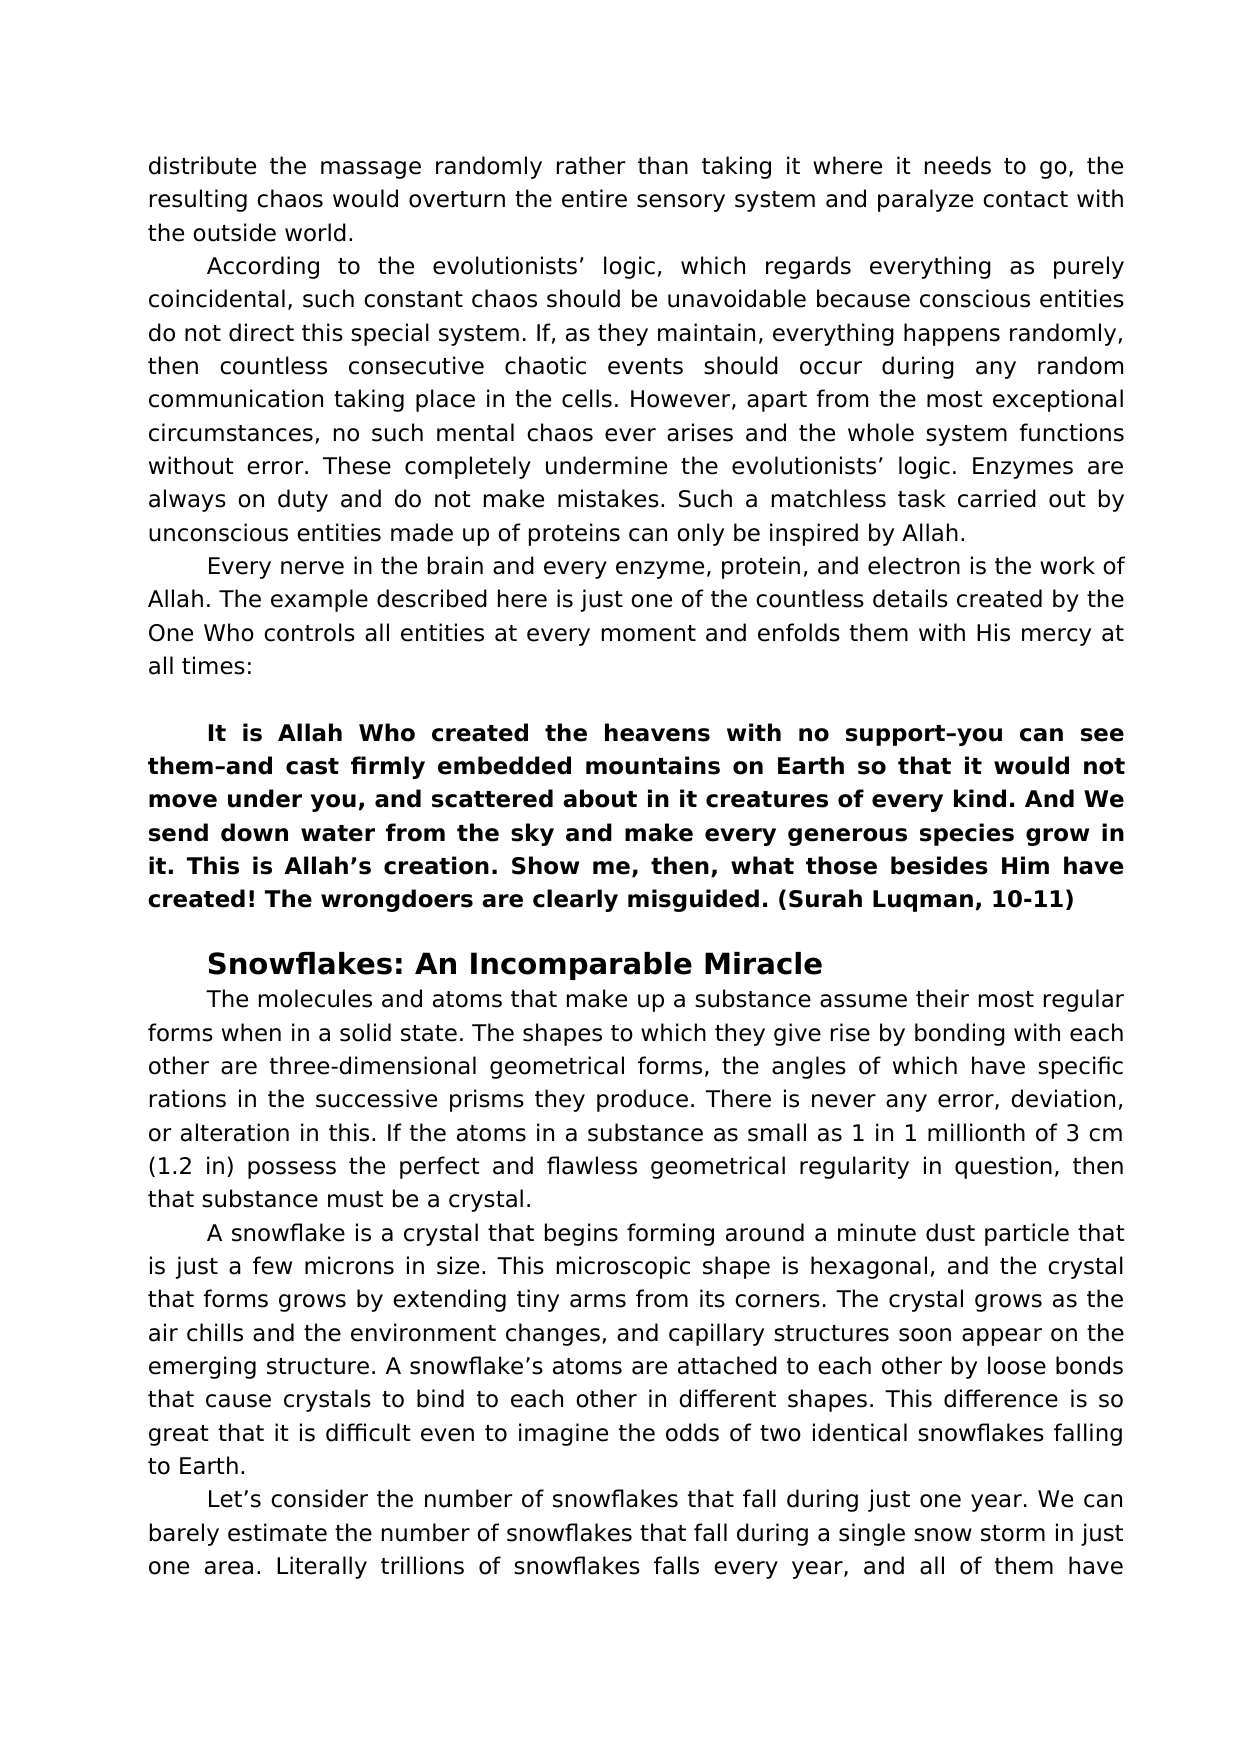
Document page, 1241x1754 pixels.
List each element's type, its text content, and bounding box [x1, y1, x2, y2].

text It is Allah Who created the heavens with no support–you can see them–and cast firmly embedded mountains on Earth so that it would not move under you, and scattered about in it creatures of every kind. And We send down water from the sky and make every generous species grow in it. This is Allah’s creation. Show me, then, what those besides Him have created! The wrongdoers are clearly misguided. (Surah Luqman, 10-11) [148, 714, 1126, 914]
text A snowflake is a crystal that begins forming around a minute dust particle that is just a few microns in size. This microscopic shape is hexagonal, and the crystal that forms grows by extending tiny arms from its corners. The crystal grows as the air chills and the environment changes, and capillary structures soon appear on the emerging structure. A snowflake’s atoms are attached to each other by loose bonds that cause crystals to bind to each other in different shapes. This difference is so great that it is difficult even to imagine the odds of two identical snowflakes falling to Earth. [148, 1214, 1126, 1481]
text According to the evolutionists’ logic, which regards everything as purely coincidental, such constant chaos should be unavoidable because conscious entities do not direct this special system. If, as they maintain, everything happens randomly, then countless consecutive chaotic events should occur during any random communication taking place in the cells. However, apart from the most exceptional circumstances, no such mental chaos ever arises and the whole system functions without error. These completely undermine the evolutionists’ logic. Enzymes are always on duty and do not make mistakes. Such a matchless task carried out by unconscious entities made up of proteins can only be inspired by Allah. [148, 248, 1126, 548]
text distribute the massage randomly rather than taking it where it needs to go, the resulting chaos would overturn the entire sensory system and paralyze contact with the outside world. [148, 148, 1126, 248]
text Let’s consider the number of snowflakes that fall during just one year. We can barely estimate the number of snowflakes that fall during a single snow storm in just one area. Literally trillions of snowflakes falls every year, and all of them have [148, 1481, 1126, 1581]
text Snowflakes: An Incomparable Miracle [148, 948, 1126, 981]
text Every nerve in the brain and every enzyme, protein, and electron is the work of Allah. The example described here is just one of the countless details created by the One Who controls all entities at every moment and enfolds them with His mercy at all times: [148, 548, 1126, 681]
text The molecules and atoms that make up a substance assume their most regular forms when in a solid state. The shapes to which they give rise by bonding with each other are three-dimensional geometrical forms, the angles of which have specific rations in the successive prisms they produce. There is never any error, deviation, or alteration in this. If the atoms in a substance as small as 1 in 1 millionth of 3 cm (1.2 in) possess the perfect and flawless geometrical regularity in question, then that substance must be a crystal. [148, 981, 1126, 1214]
